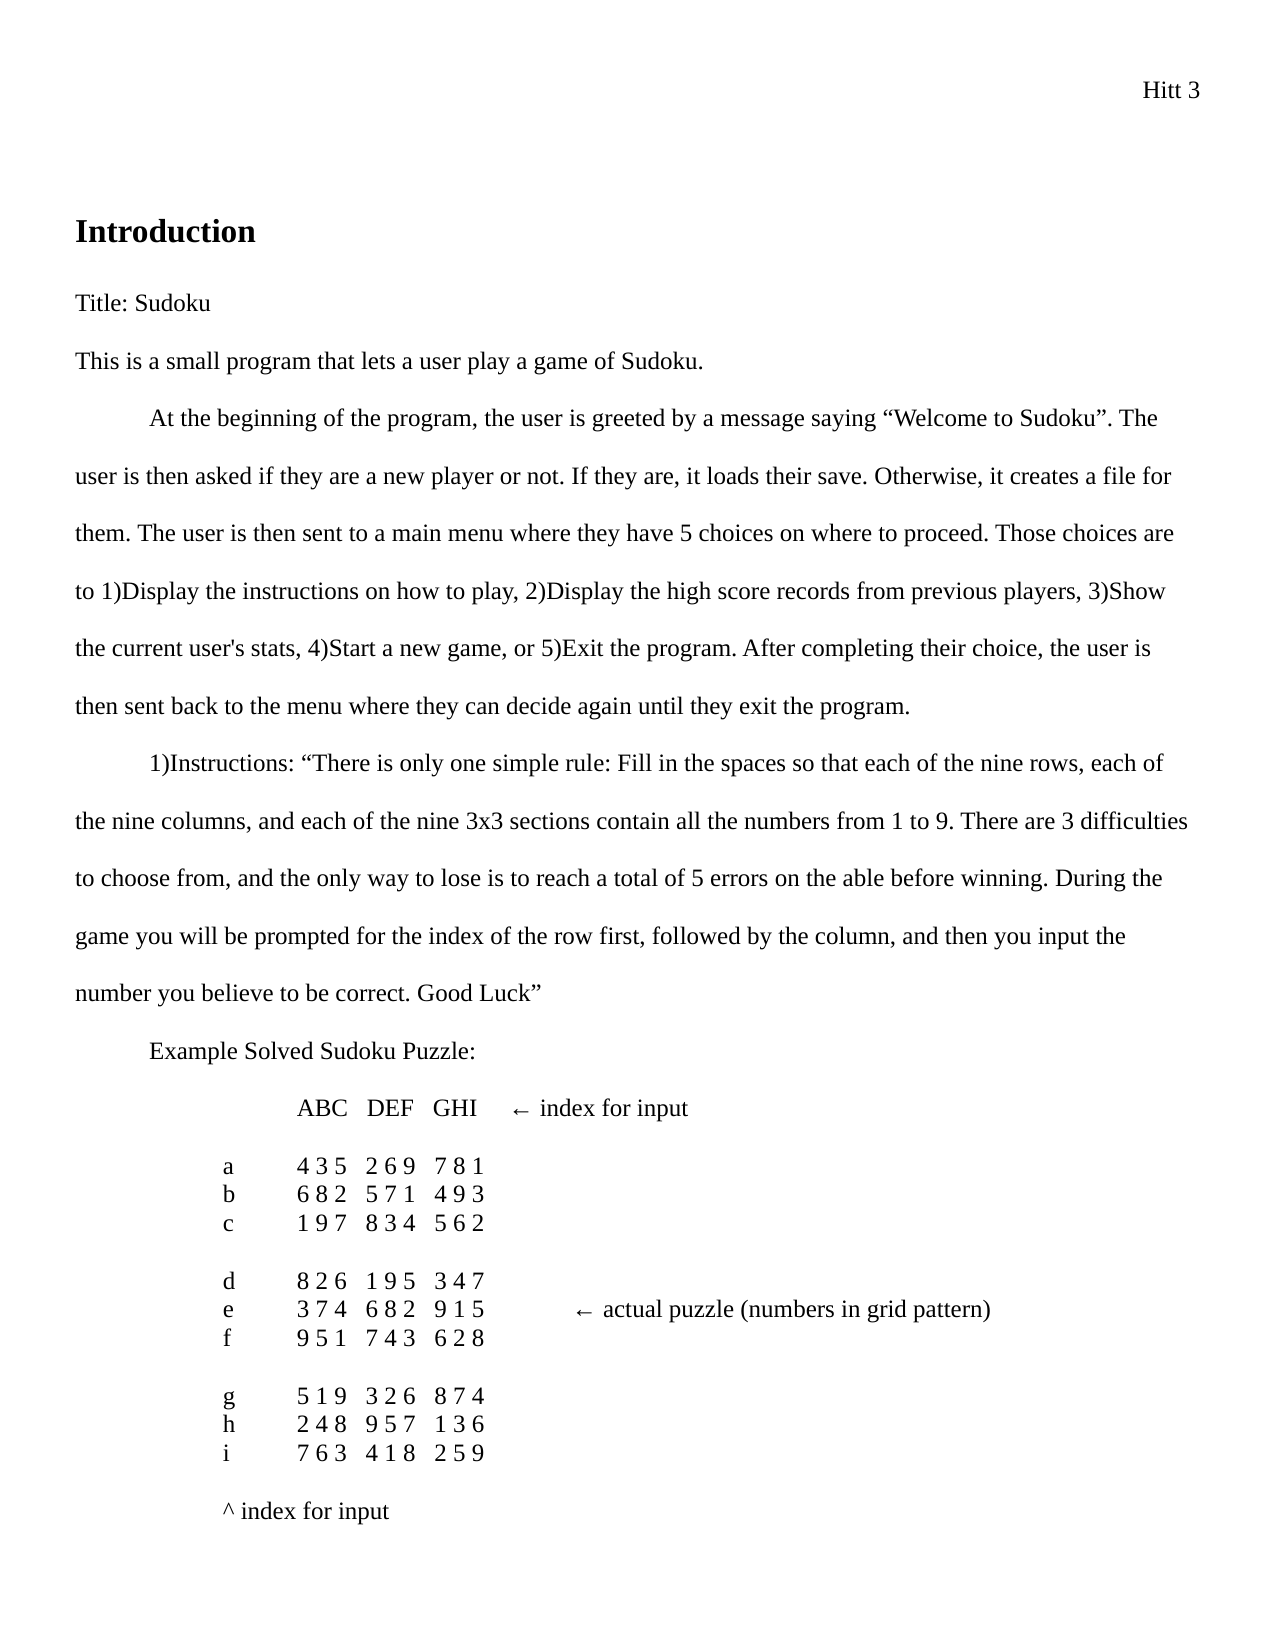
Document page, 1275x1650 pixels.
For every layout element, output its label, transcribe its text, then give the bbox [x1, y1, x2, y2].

text d 8 2 6 1 9 5 3 4 7 [75, 1266, 1200, 1294]
text e 3 7 4 6 8 2 9 1 5 ← actual puzzle (numbers in grid pattern) [75, 1294, 1200, 1323]
text 1)Instructions: “There is only one simple rule: Fill in the spaces so that each of the nine rows, each of the nine columns, and each of the nine 3x3 sections contain all the numbers from 1 to 9. There are 3 difficulties to choose from, and the only way to lose is to reach a total of 5 errors on the able before winning. During the game you will be prompted for the index of the row first, followed by the column, and then you input the number you believe to be correct. Good Luck” [75, 748, 1200, 1007]
text i 7 6 3 4 1 8 2 5 9 [75, 1438, 1200, 1467]
text b 6 8 2 5 7 1 4 9 3 [75, 1179, 1200, 1208]
text Example Solved Sudoku Puzzle: [75, 1036, 1200, 1064]
text At the beginning of the program, the user is greeted by a message saying “Welcome to Sudoku”. The user is then asked if they are a new player or not. If they are, it loads their save. Otherwise, it creates a file for them. The user is then sent to a main menu where they have 5 choices on where to proceed. Those choices are to 1)Display the instructions on how to play, 2)Display the high score records from previous players, 3)Show the current user's stats, 4)Start a new game, or 5)Exit the program. After completing their choice, the user is then sent back to the menu where they can decide again until they exit the program. [75, 403, 1200, 719]
text g 5 1 9 3 2 6 8 7 4 [75, 1381, 1200, 1409]
text Introduction [75, 212, 1200, 250]
text Title: Sudoku [75, 288, 1200, 317]
text This is a small program that lets a user play a game of Sudoku. [75, 346, 1200, 374]
text h 2 4 8 9 5 7 1 3 6 [75, 1409, 1200, 1438]
text a 4 3 5 2 6 9 7 8 1 [75, 1151, 1200, 1179]
text ABC DEF GHI ← index for input [75, 1093, 1200, 1122]
text ^ index for input [75, 1496, 1200, 1524]
text c 1 9 7 8 3 4 5 6 2 [75, 1208, 1200, 1237]
text f 9 5 1 7 4 3 6 2 8 [75, 1323, 1200, 1352]
